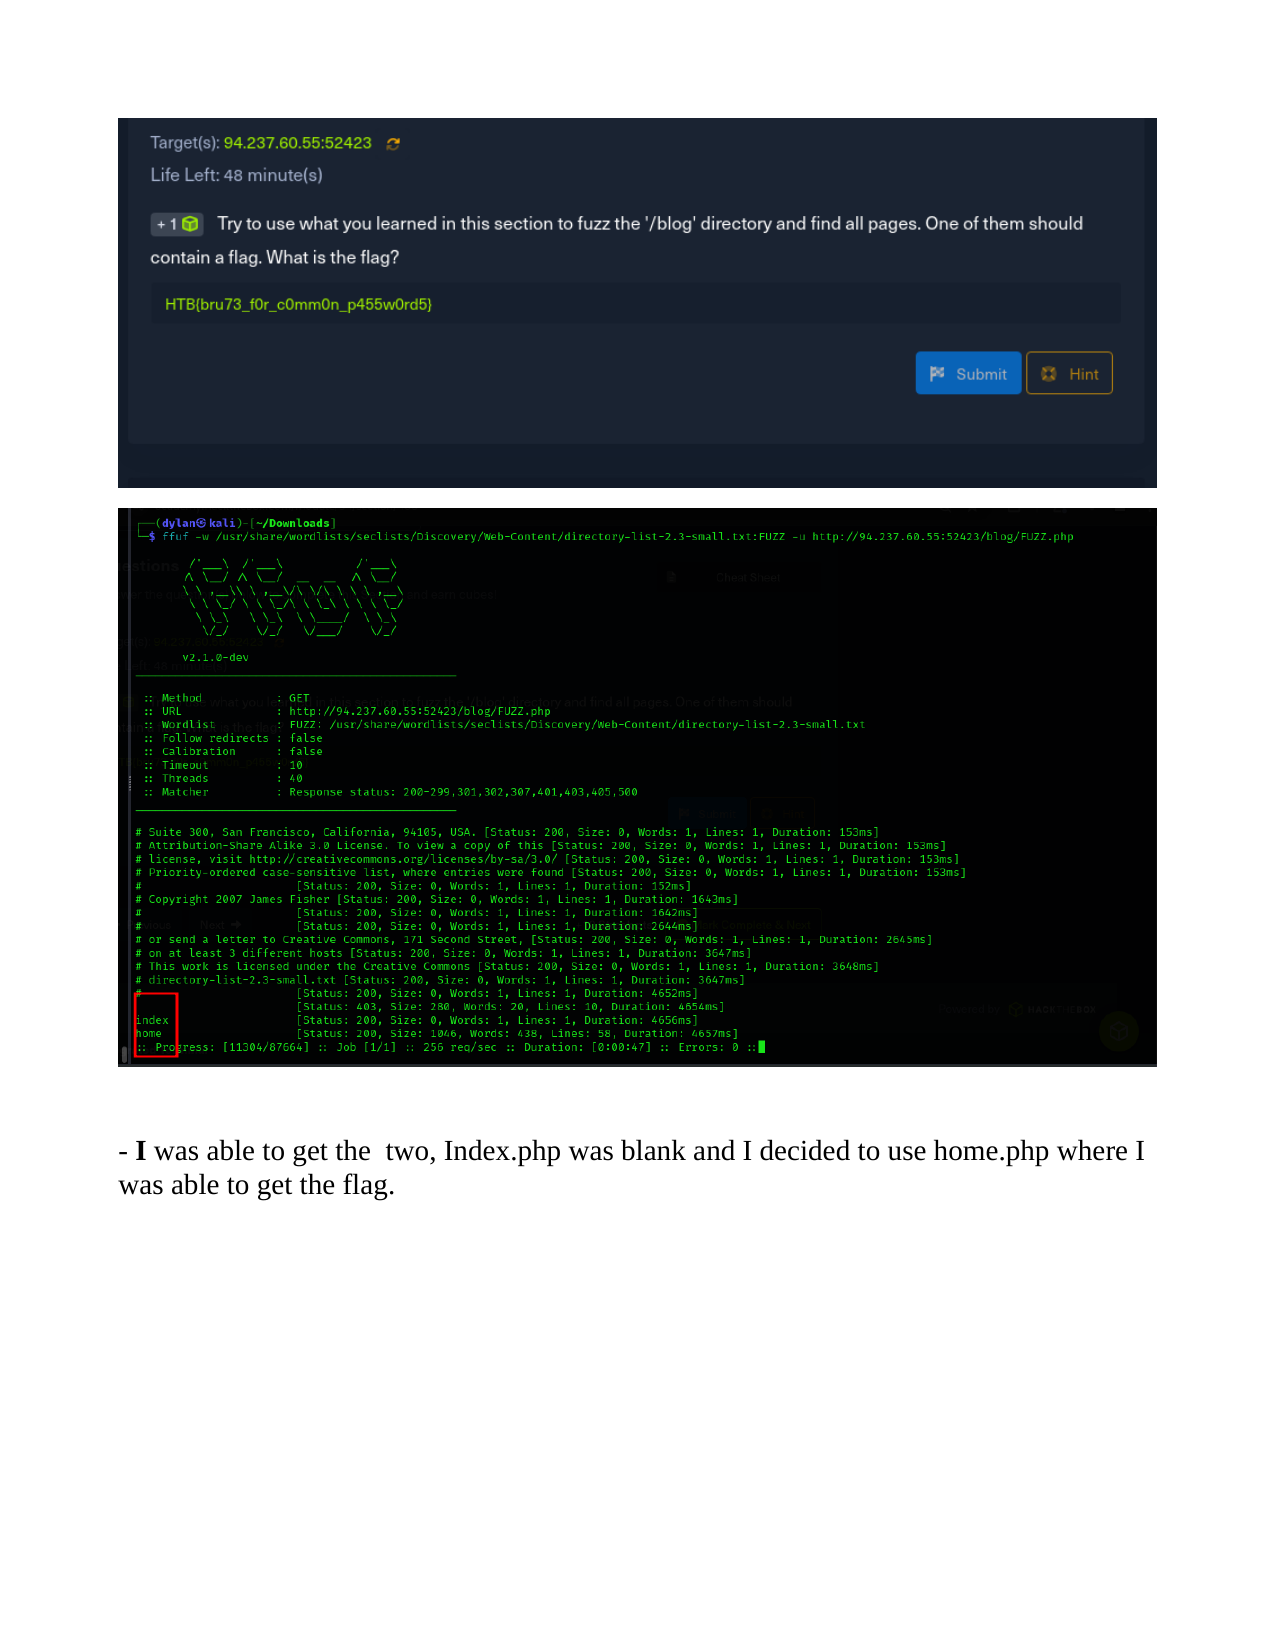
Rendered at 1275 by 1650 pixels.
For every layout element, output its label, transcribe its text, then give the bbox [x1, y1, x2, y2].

text - I was able to get the two, Index.php was blank and I decided to use home.php where I was able to get the flag. [118, 1133, 1157, 1201]
picture [118, 508, 1157, 1067]
picture [118, 118, 1157, 488]
